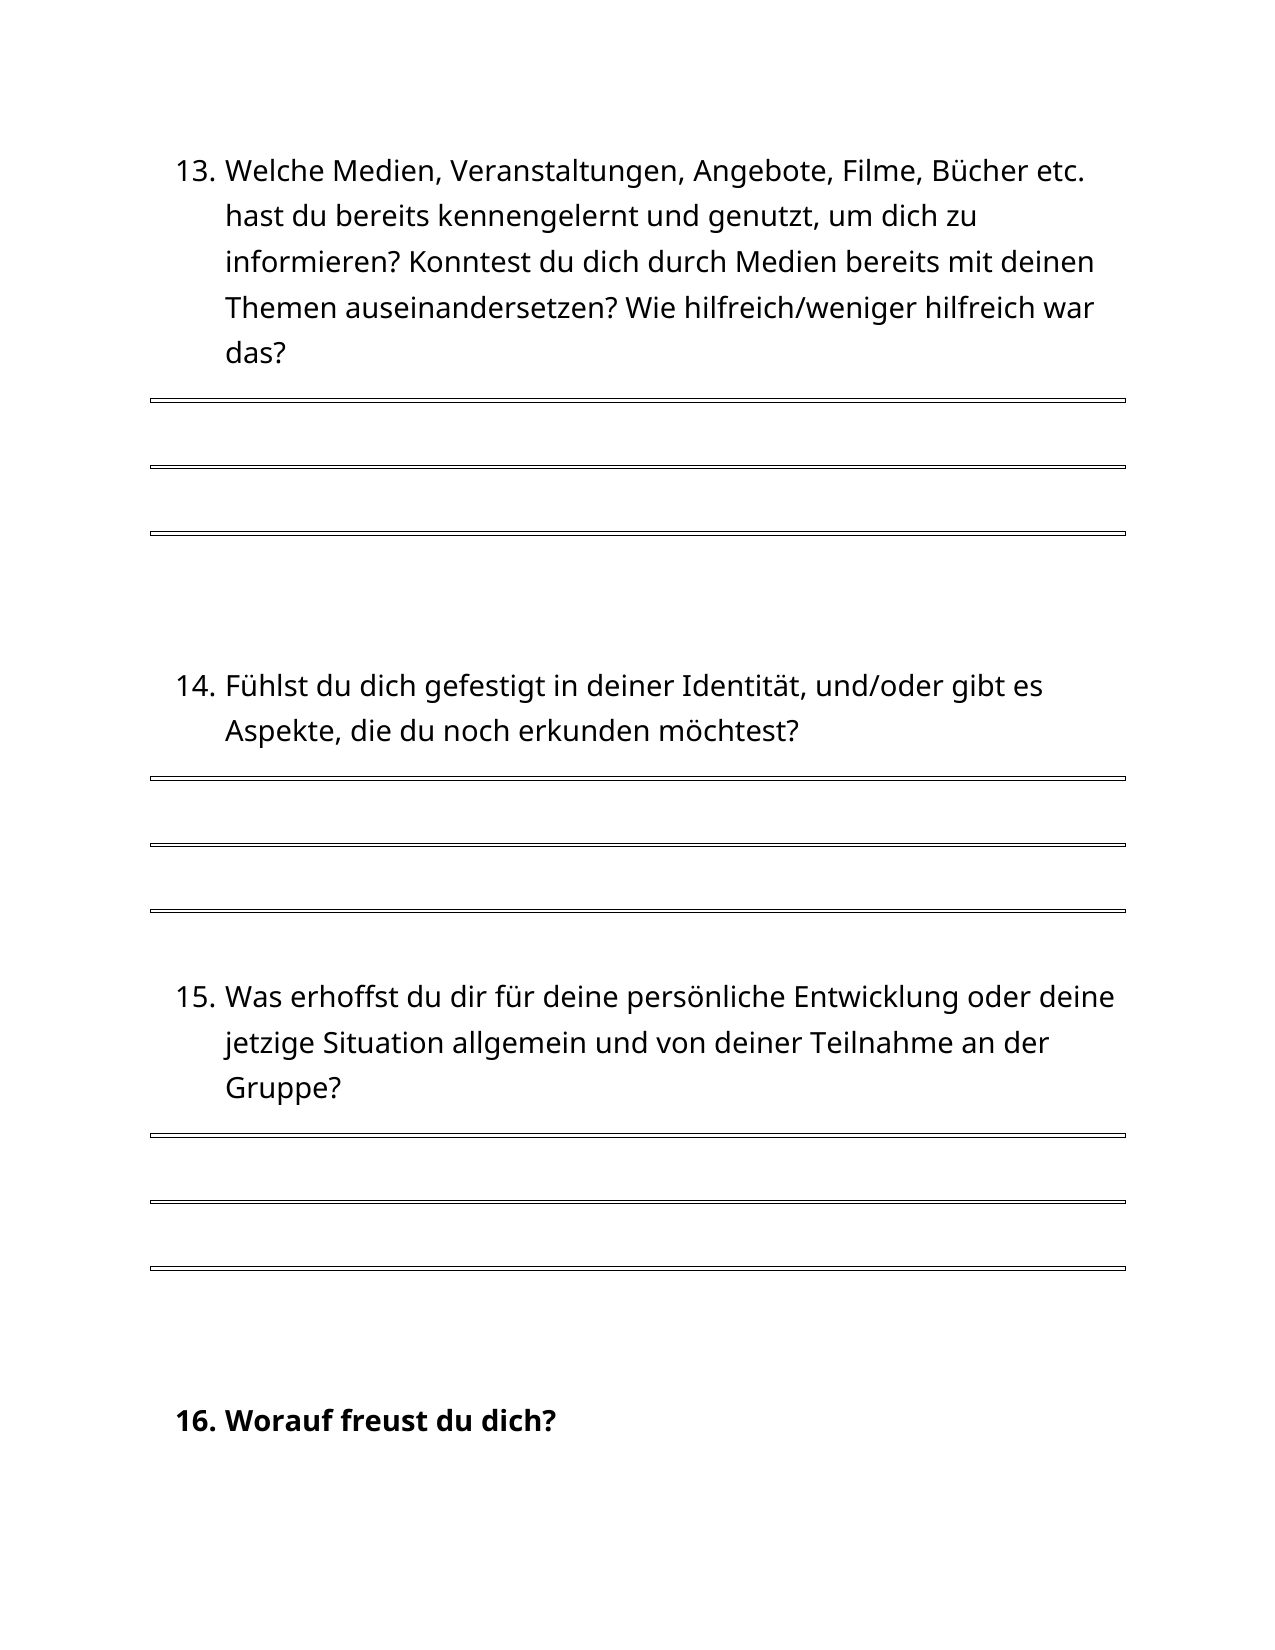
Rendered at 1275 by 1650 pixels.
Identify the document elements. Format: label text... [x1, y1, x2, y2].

list Fühlst du dich gefestigt in deiner Identität, und/oder gibt es Aspekte, die du noch erkunden möchtest? [175, 665, 1125, 750]
list Welche Medien, Veranstaltungen, Angebote, Filme, Bücher etc. hast du bereits kennengelernt und genutzt, um dich zu informieren? Konntest du dich durch Medien bereits mit deinen Themen auseinandersetzen? Wie hilfreich/weniger hilfreich war das? [175, 150, 1125, 372]
list Was erhoffst du dir für deine persönliche Entwicklung oder deine jetzige Situation allgemein und von deiner Teilnahme an der Gruppe? [175, 976, 1125, 1107]
list Worauf freust du dich? [175, 1400, 1125, 1439]
